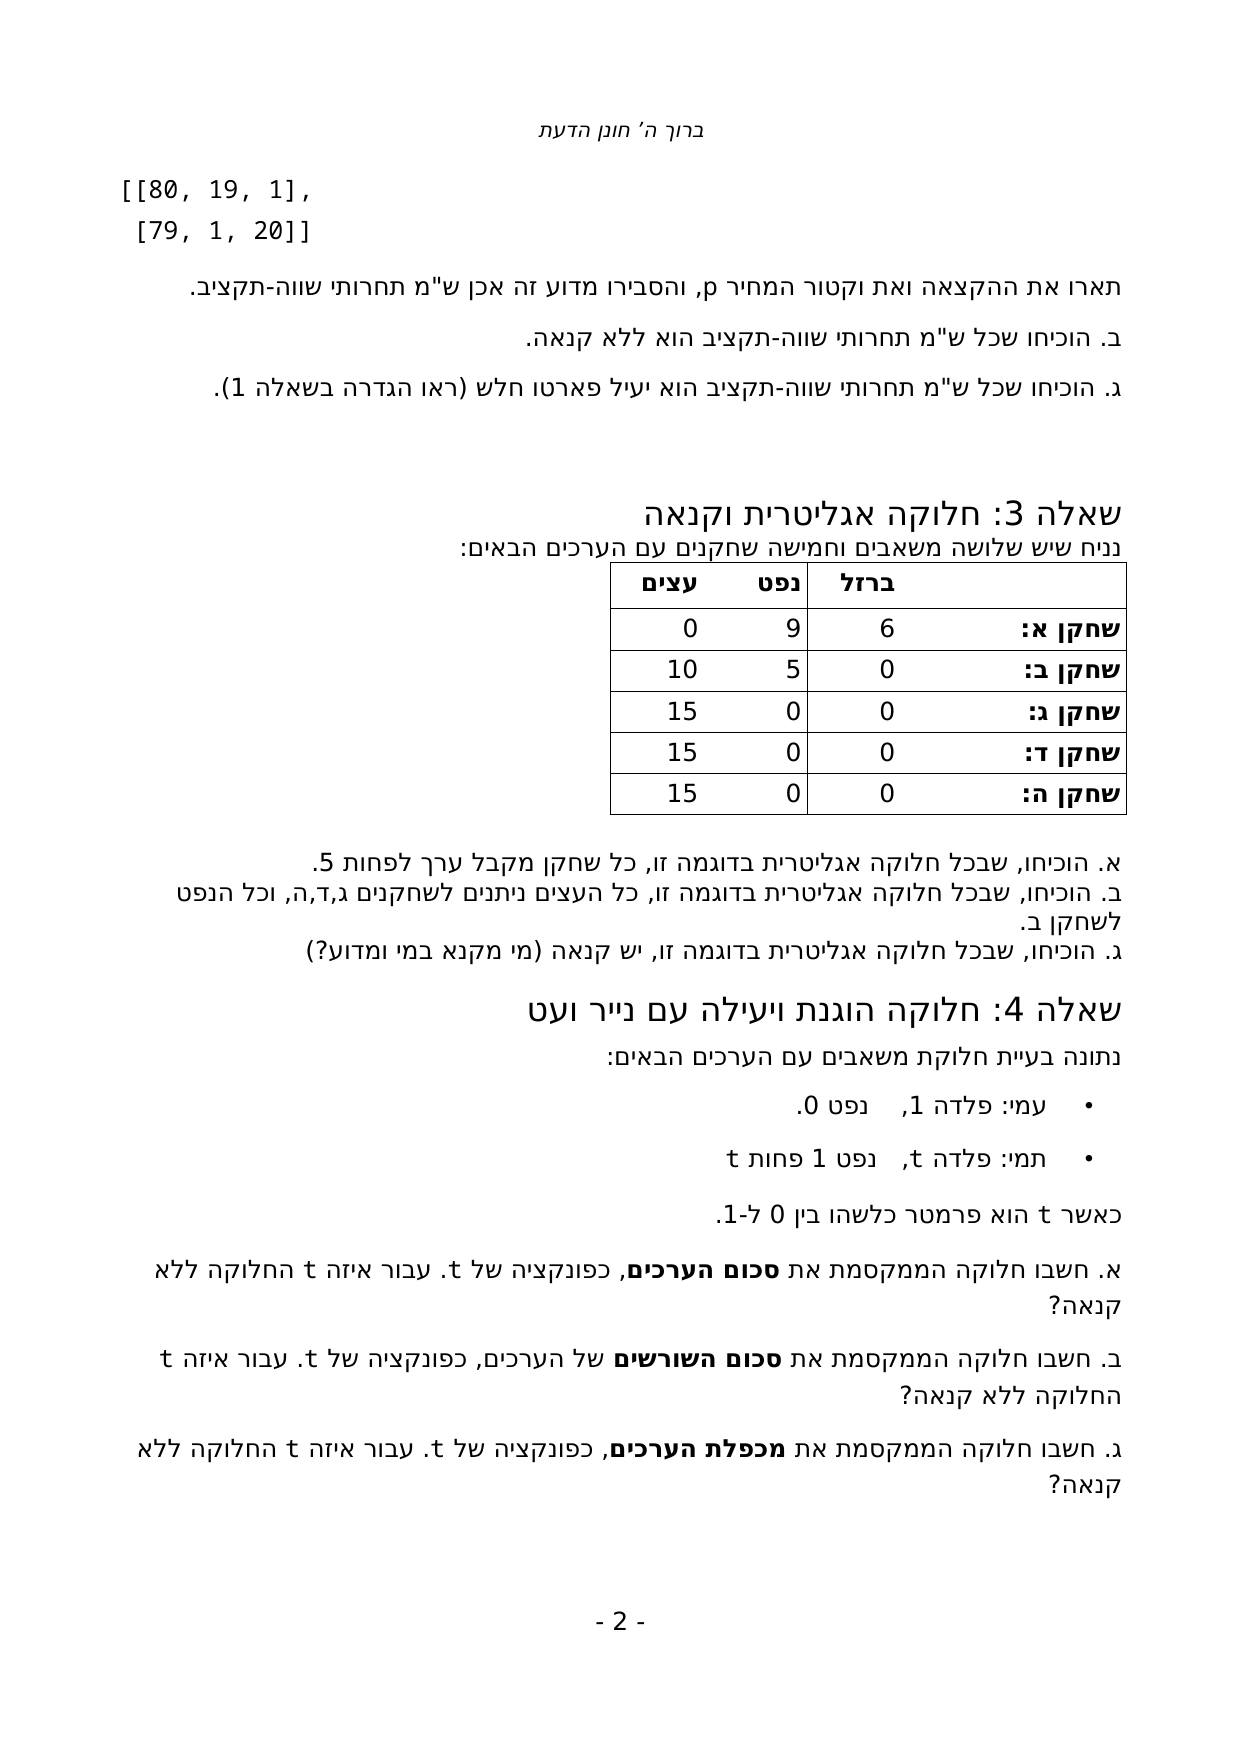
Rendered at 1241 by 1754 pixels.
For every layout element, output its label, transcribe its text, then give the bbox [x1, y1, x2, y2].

table_cell 0 [704, 733, 807, 773]
table_cell שחקן ב: [901, 651, 1126, 691]
table_cell שחקן א: [901, 609, 1126, 649]
table_cell 0 [704, 774, 807, 814]
table_cell 0 [611, 609, 704, 649]
table_header נפט [704, 563, 807, 608]
text א. הוכיחו, שבכל חלוקה אגליטרית בדוגמה זו, כל שחקן מקבל ערך לפחות 5. [118, 849, 1122, 878]
table_cell 15 [611, 733, 704, 773]
text ב. חשבו חלוקה הממקסמת את סכום השורשים של הערכים, כפונקציה של t. עבור איזה t החלוקה ללא קנאה? [118, 1341, 1122, 1410]
table_cell 0 [808, 651, 901, 691]
table_cell 0 [704, 692, 807, 732]
text כאשר t הוא פרמטר כלשהו בין 0 ל-1. [118, 1196, 1122, 1230]
text ב. הוכיחו שכל ש"מ תחרותי שווה-תקציב הוא ללא קנאה. [118, 323, 1122, 353]
table_header ברזל [808, 563, 901, 608]
text ג. הוכיחו שכל ש"מ תחרותי שווה-תקציב הוא יעיל פארטו חלש (ראו הגדרה בשאלה 1). [118, 373, 1122, 402]
table_cell שחקן ד: [901, 733, 1126, 773]
text תארו את ההקצאה ואת וקטור המחיר p, והסבירו מדוע זה אכן ש"מ תחרותי שווה-תקציב. [118, 268, 1122, 302]
text א. חשבו חלוקה הממקסמת את סכום הערכים, כפונקציה של t. עבור איזה t החלוקה ללא קנאה? [118, 1252, 1122, 1321]
text נתונה בעיית חלוקת משאבים עם הערכים הבאים: [118, 1042, 1122, 1071]
table_cell 0 [808, 733, 901, 773]
table_cell 9 [704, 609, 807, 649]
subtitle שאלה 3: חלוקה אגליטרית וקנאה [118, 494, 1122, 533]
text ג. חשבו חלוקה הממקסמת את מכפלת הערכים, כפונקציה של t. עבור איזה t החלוקה ללא קנאה? [118, 1431, 1122, 1500]
list עמי: פלדה 1, נפט 0. [118, 1091, 1084, 1120]
text ג. הוכיחו, שבכל חלוקה אגליטרית בדוגמה זו, יש קנאה (מי מקנא במי ומדוע?) [118, 936, 1122, 965]
table_header עצים [611, 563, 704, 608]
table_cell 15 [611, 692, 704, 732]
subtitle שאלה 4: חלוקה הוגנת ויעילה עם נייר ועט [118, 990, 1122, 1029]
table_cell שחקן ג: [901, 692, 1126, 732]
table_cell 0 [808, 774, 901, 814]
text נניח שיש שלושה משאבים וחמישה שחקנים עם הערכים הבאים: [118, 533, 1122, 562]
table_cell 5 [704, 651, 807, 691]
table_header [901, 563, 1126, 608]
list תמי: פלדה t, נפט 1 פחות t [118, 1141, 1084, 1175]
table_cell 15 [611, 774, 704, 814]
table_cell 10 [611, 651, 704, 691]
table_cell 0 [808, 692, 901, 732]
text [[80, 19, 1], [79, 1, 20]] [118, 172, 1122, 247]
text ב. הוכיחו, שבכל חלוקה אגליטרית בדוגמה זו, כל העצים ניתנים לשחקנים ג,ד,ה, וכל הנפט לשחקן ב. [118, 878, 1122, 936]
table_cell 6 [808, 609, 901, 649]
table_cell שחקן ה: [901, 774, 1126, 814]
